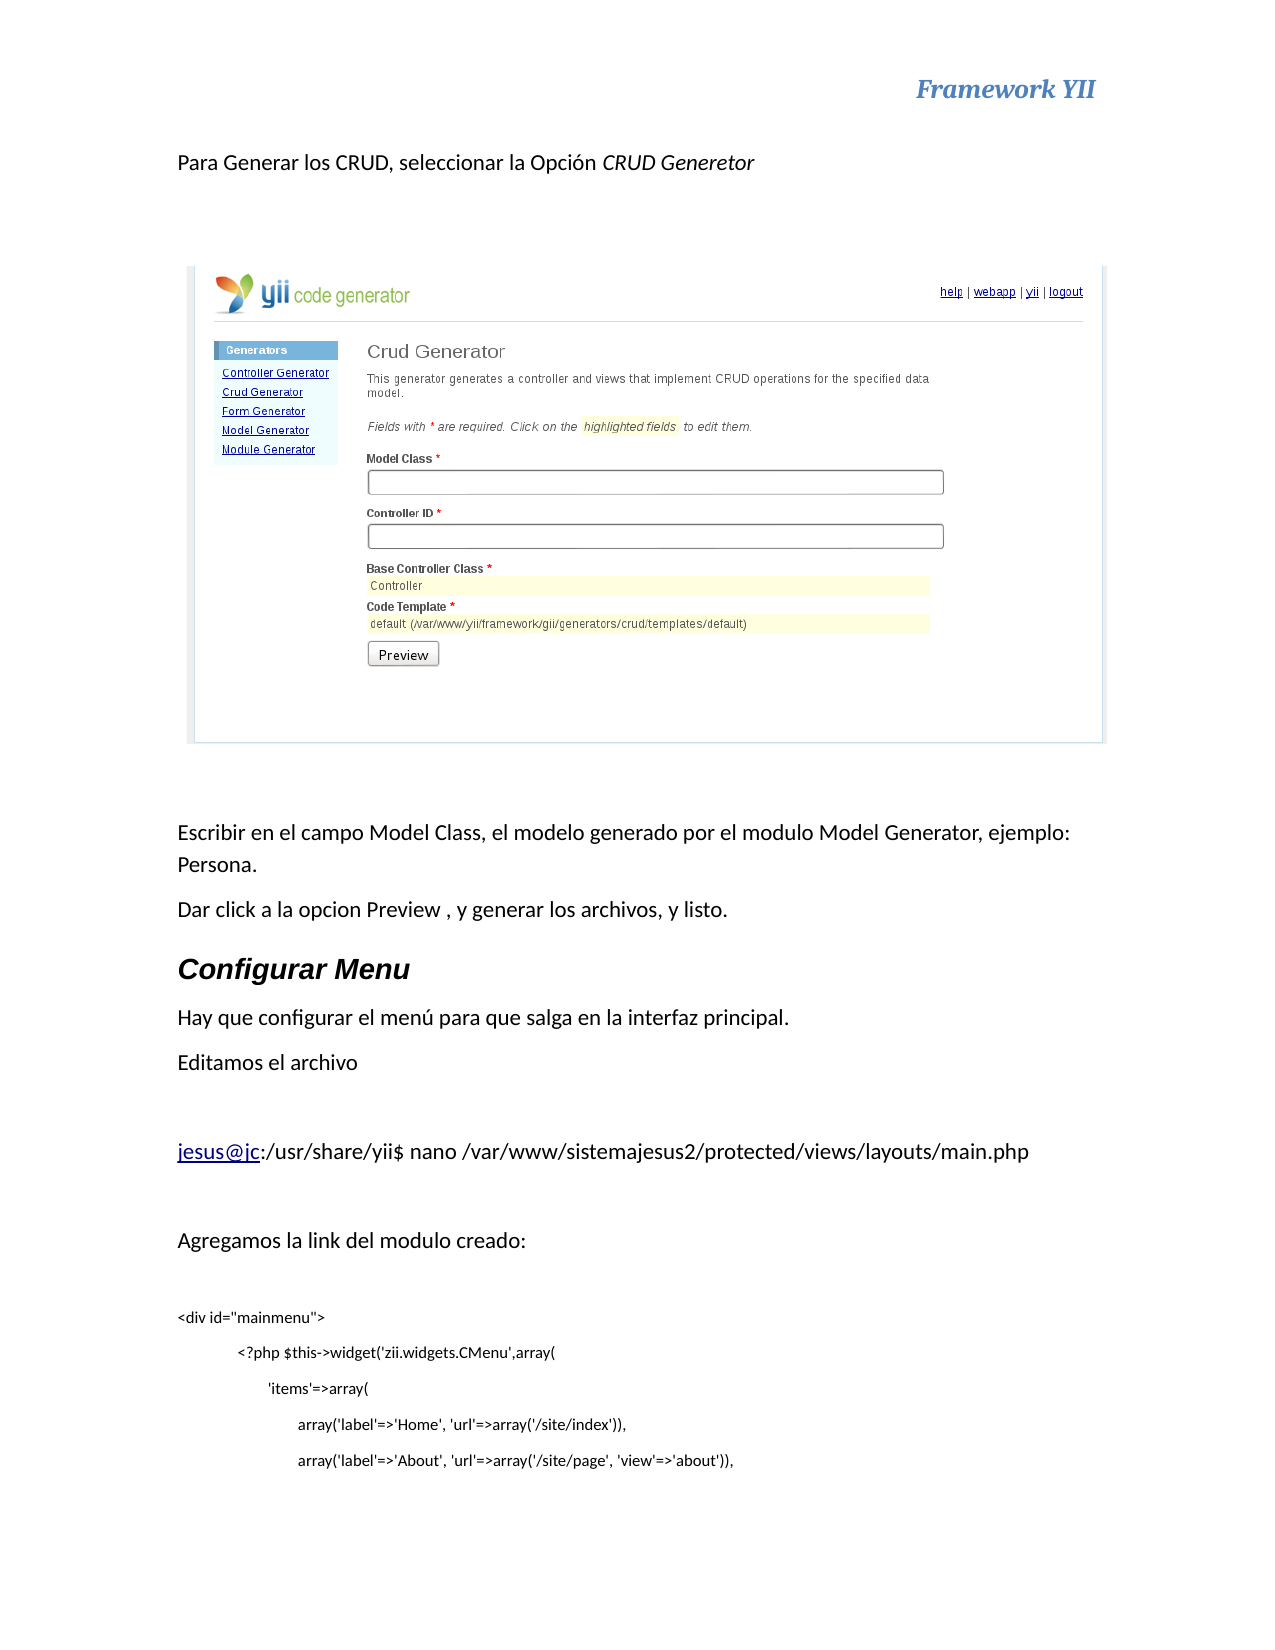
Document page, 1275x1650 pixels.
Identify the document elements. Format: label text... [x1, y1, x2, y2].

picture [186, 266, 1108, 744]
text jesus@jc:/usr/share/yii$ nano /var/www/sistemajesus2/protected/views/layouts/main.php [177, 1137, 1098, 1165]
text 'items'=>array( [177, 1379, 1098, 1399]
text Editamos el archivo [177, 1048, 1098, 1076]
text <div id="mainmenu"> [177, 1307, 1098, 1327]
text Agregamos la link del modulo creado: [177, 1226, 1098, 1254]
text Escribir en el campo Model Class, el modelo generado por el modulo Model Generator, ejemplo: Persona. [177, 818, 1098, 878]
subtitle Configurar Menu [177, 952, 1098, 986]
text array('label'=>'About', 'url'=>array('/site/page', 'view'=>'about')), [177, 1450, 1098, 1471]
text array('label'=>'Home', 'url'=>array('/site/index')), [177, 1414, 1098, 1435]
text Dar click a la opcion Preview , y generar los archivos, y listo. [177, 895, 1098, 923]
text <?php $this->widget('zii.widgets.CMenu',array( [177, 1343, 1098, 1363]
text Para Generar los CRUD, seleccionar la Opción CRUD Generetor [177, 148, 1098, 176]
text Hay que configurar el menú para que salga en la interfaz principal. [177, 1003, 1098, 1031]
